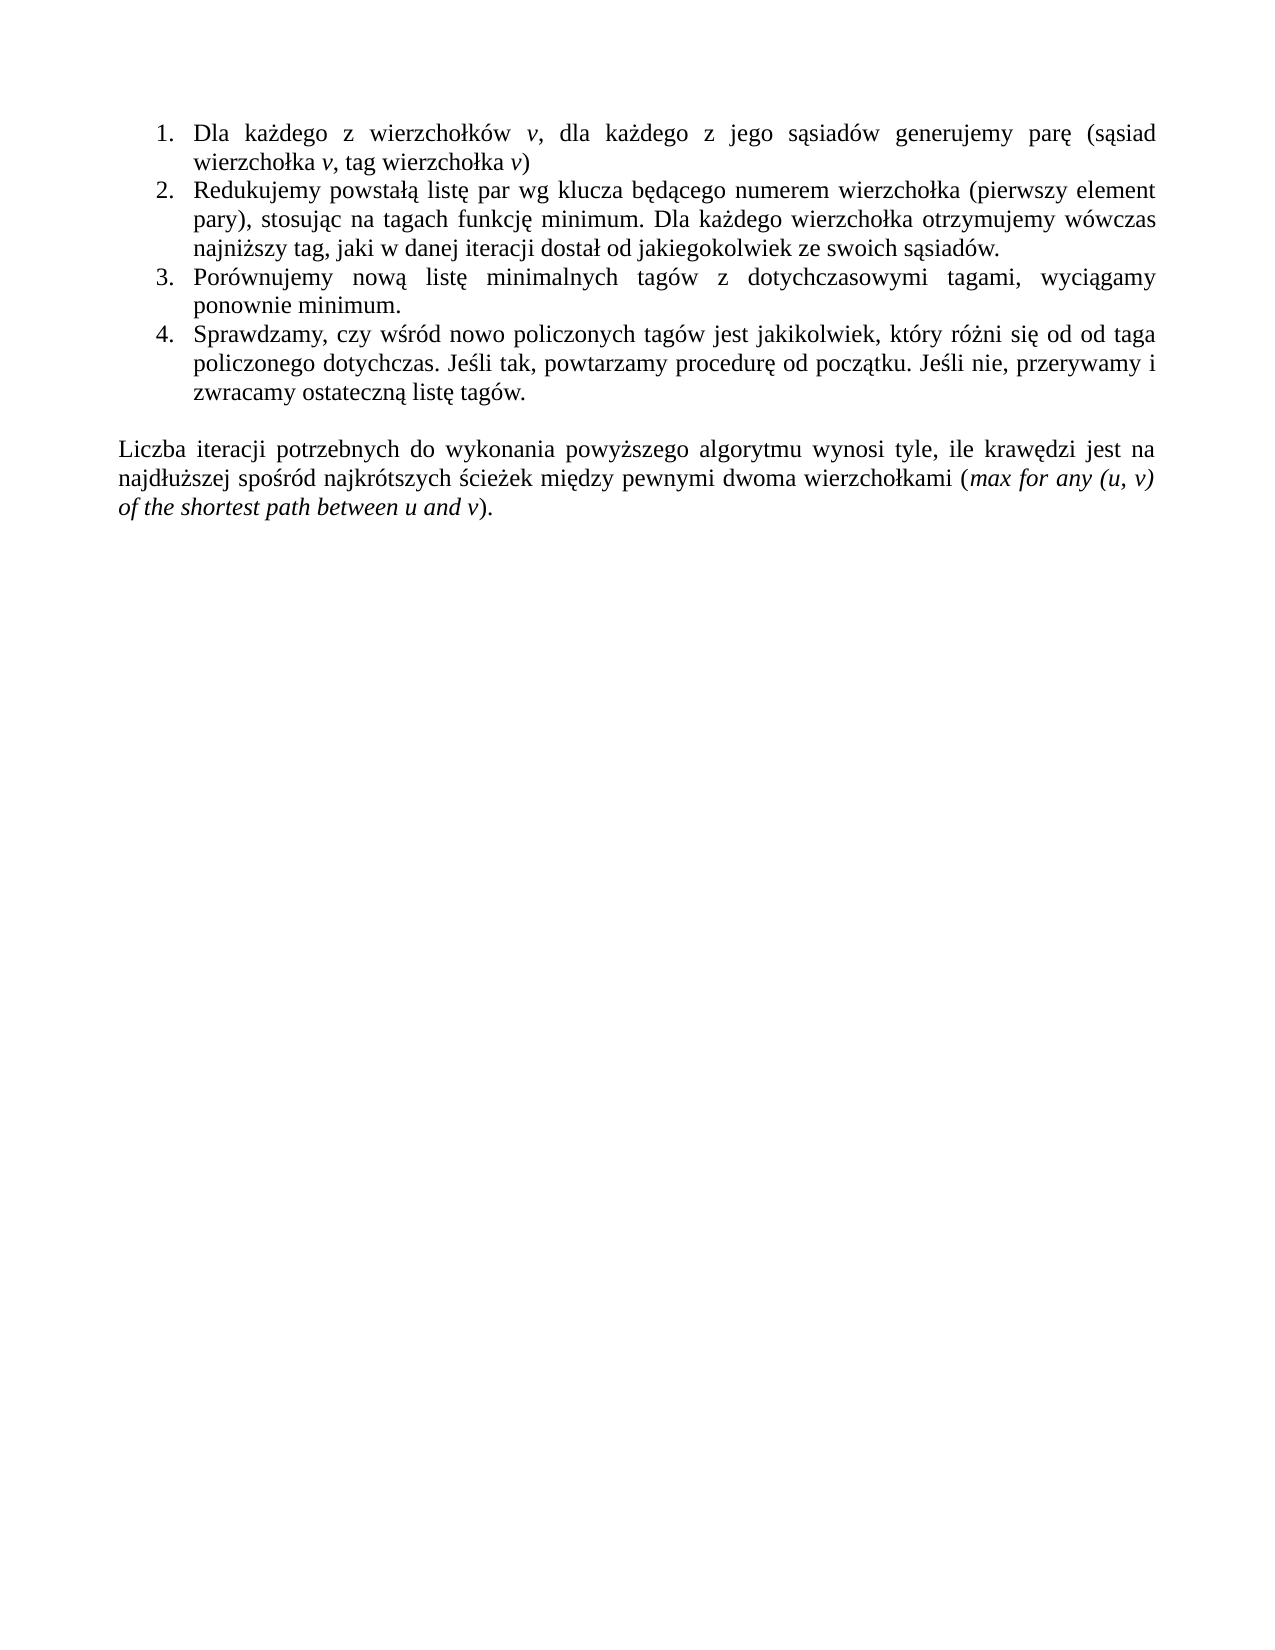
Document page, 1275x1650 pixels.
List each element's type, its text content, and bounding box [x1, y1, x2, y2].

list Redukujemy powstałą listę par wg klucza będącego numerem wierzchołka (pierwszy element pary), stosując na tagach funkcję minimum. Dla każdego wierzchołka otrzymujemy wówczas najniższy tag, jaki w danej iteracji dostał od jakiegokolwiek ze swoich sąsiadów. [156, 176, 1157, 262]
list Dla każdego z wierzchołków v, dla każdego z jego sąsiadów generujemy parę (sąsiad wierzchołka v, tag wierzchołka v) [156, 118, 1157, 176]
list Porównujemy nową listę minimalnych tagów z dotychczasowymi tagami, wyciągamy ponownie minimum. [156, 262, 1157, 319]
list Sprawdzamy, czy wśród nowo policzonych tagów jest jakikolwiek, który różni się od od taga policzonego dotychczas. Jeśli tak, powtarzamy procedurę od początku. Jeśli nie, przerywamy i zwracamy ostateczną listę tagów. [156, 319, 1157, 406]
text Liczba iteracji potrzebnych do wykonania powyższego algorytmu wynosi tyle, ile krawędzi jest na najdłuższej spośród najkrótszych ścieżek między pewnymi dwoma wierzchołkami (max for any (u, v) of the shortest path between u and v). [118, 434, 1157, 521]
